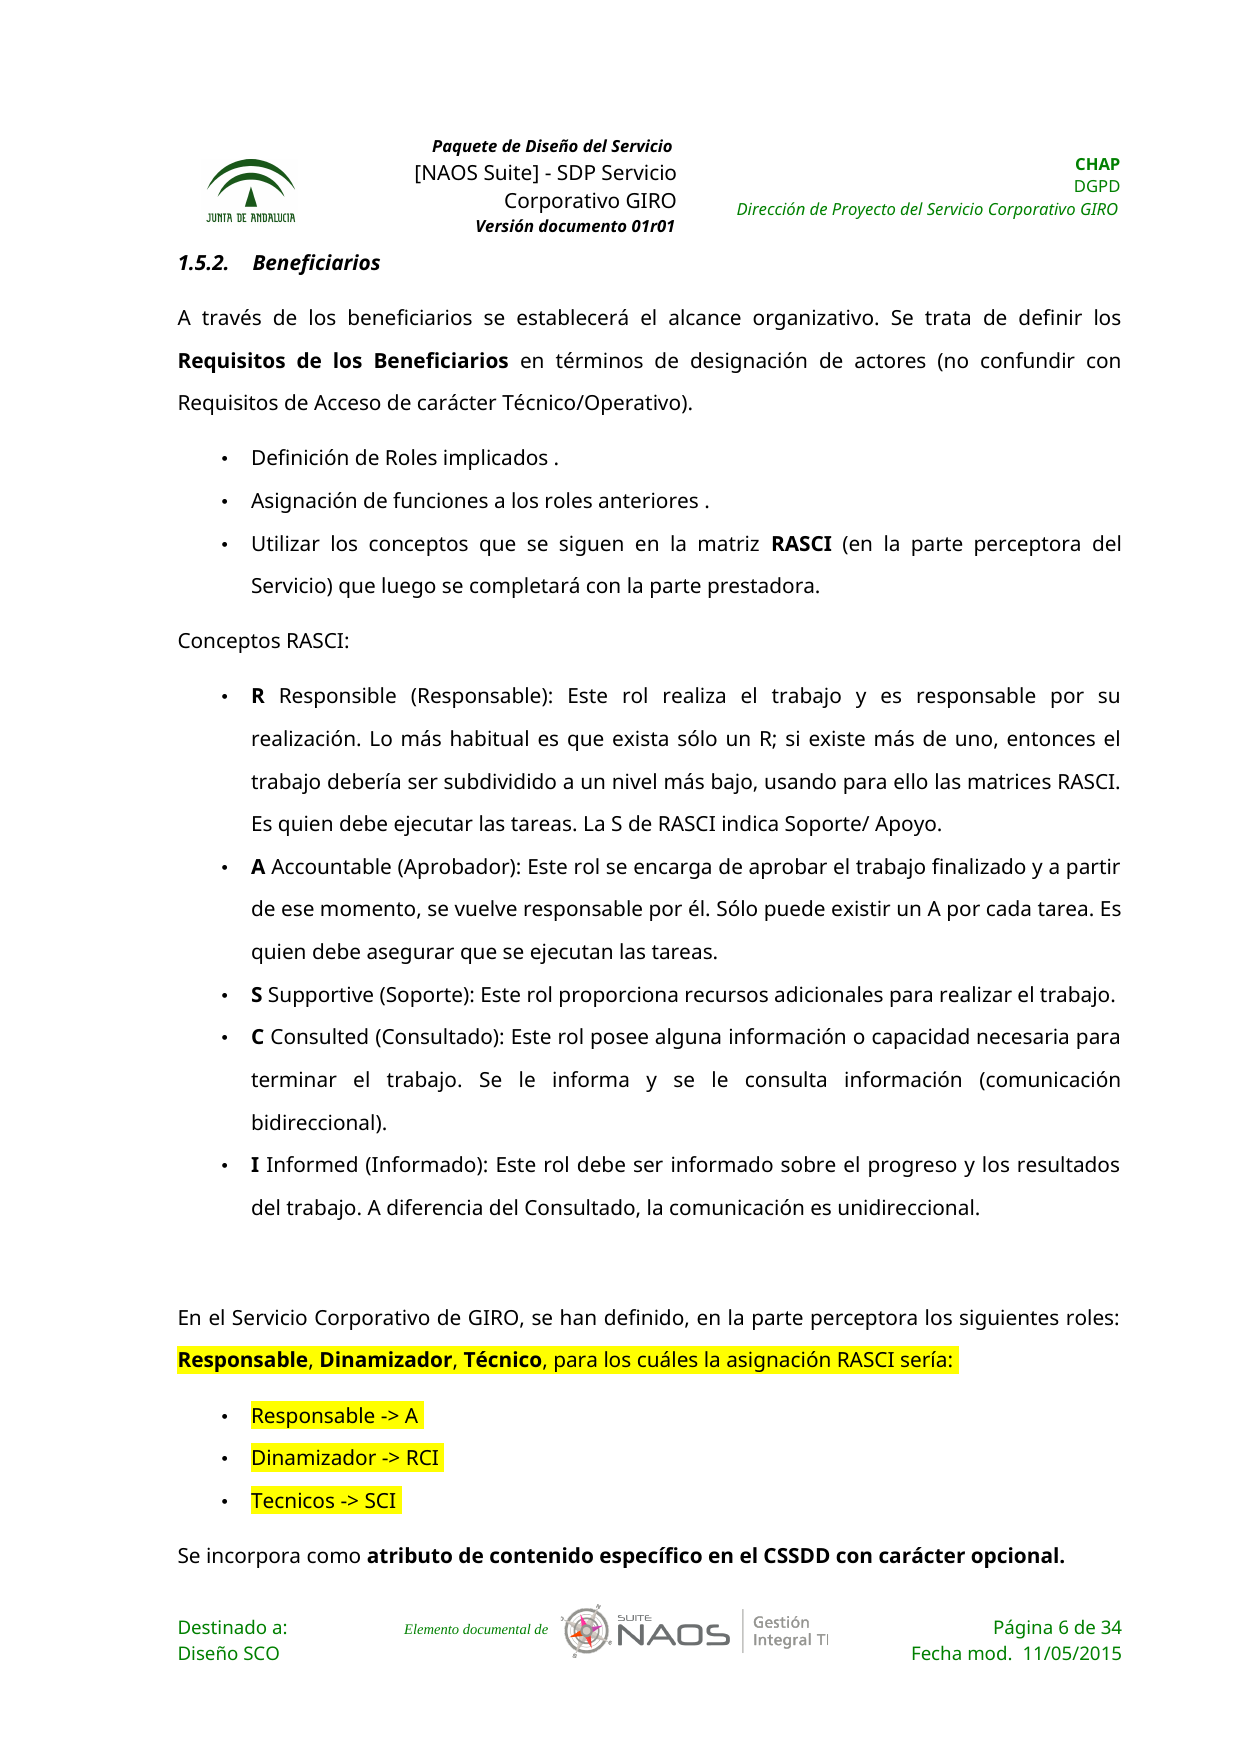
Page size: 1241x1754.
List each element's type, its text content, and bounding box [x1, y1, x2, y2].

text En el Servicio Corporativo de GIRO, se han definido, en la parte perceptora los siguientes roles: Responsable, Dinamizador, Técnico, para los cuáles la asignación RASCI sería: [177, 1303, 1122, 1374]
list Definición de Roles implicados . [221, 443, 1122, 472]
list Responsable -> A [221, 1401, 1122, 1429]
text Se incorpora como atributo de contenido específico en el CSSDD con carácter opcional. [177, 1541, 1122, 1569]
list Utilizar los conceptos que se siguen en la matriz RASCI (en la parte perceptora del Servicio) que luego se completará con la parte prestadora. [221, 529, 1122, 600]
picture [560, 1604, 829, 1658]
text Conceptos RASCI: [177, 626, 1122, 655]
text A través de los beneficiarios se establecerá el alcance organizativo. Se trata de definir los Requisitos de los Beneficiarios en términos de designación de actores (no confundir con Requisitos de Acceso de carácter Técnico/Operativo). [177, 303, 1122, 417]
list A Accountable (Aprobador): Este rol se encarga de aprobar el trabajo finalizado y a partir de ese momento, se vuelve responsable por él. Sólo puede existir un A por cada tarea. Es quien debe asegurar que se ejecutan las tareas. [221, 852, 1122, 966]
subtitle Beneficiarios [177, 248, 1122, 277]
list Dinamizador -> RCI [221, 1443, 1122, 1472]
list S Supportive (Soporte): Este rol proporciona recursos adicionales para realizar el trabajo. [221, 980, 1122, 1008]
list C Consulted (Consultado): Este rol posee alguna información o capacidad necesaria para terminar el trabajo. Se le informa y se le consulta información (comunicación bidireccional). [221, 1022, 1122, 1136]
list Asignación de funciones a los roles anteriores . [221, 486, 1122, 514]
picture [201, 159, 298, 226]
list Tecnicos -> SCI [221, 1486, 1122, 1514]
list R Responsible (Responsable): Este rol realiza el trabajo y es responsable por su realización. Lo más habitual es que exista sólo un R; si existe más de uno, entonces el trabajo debería ser subdividido a un nivel más bajo, usando para ello las matrices RASCI. Es quien debe ejecutar las tareas. La S de RASCI indica Soporte/ Apoyo. [221, 682, 1122, 838]
list I Informed (Informado): Este rol debe ser informado sobre el progreso y los resultados del trabajo. A diferencia del Consultado, la comunicación es unidireccional. [221, 1150, 1122, 1221]
